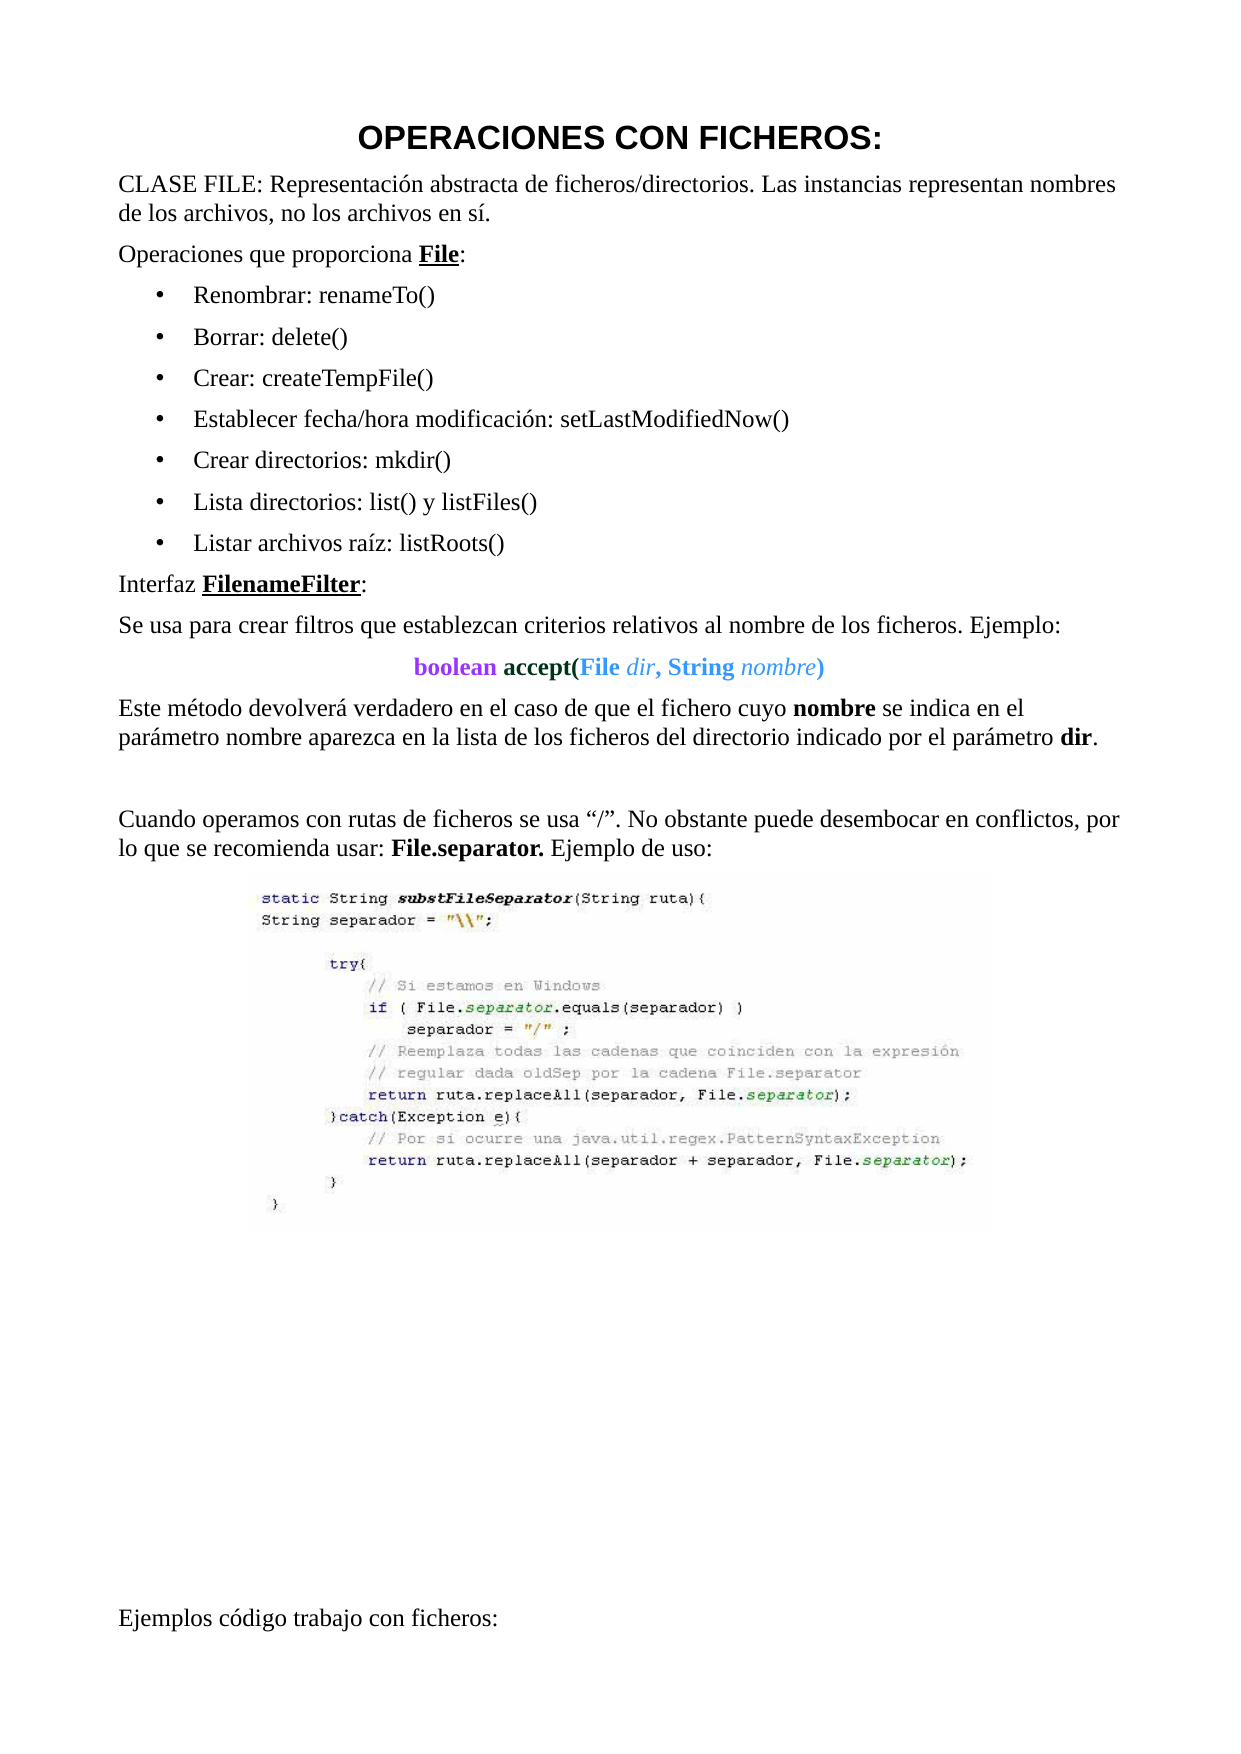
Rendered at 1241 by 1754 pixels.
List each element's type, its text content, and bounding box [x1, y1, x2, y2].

text Ejemplos código trabajo con ficheros: [118, 1603, 1122, 1632]
text CLASE FILE: Representación abstracta de ficheros/directorios. Las instancias representan nombres de los archivos, no los archivos en sí. [118, 169, 1122, 227]
list Lista directorios: list() y listFiles() [156, 487, 1122, 516]
list Crear: createTempFile() [156, 363, 1122, 392]
list Establecer fecha/hora modificación: setLastModifiedNow() [156, 404, 1122, 433]
text Interfaz FilenameFilter: [118, 569, 1122, 598]
subtitle OPERACIONES CON FICHEROS: [118, 118, 1122, 157]
list Crear directorios: mkdir() [156, 446, 1122, 474]
picture [247, 874, 993, 1233]
list Renombrar: renameTo() [156, 281, 1122, 309]
list Listar archivos raíz: listRoots() [156, 528, 1122, 557]
text Operaciones que proporciona File: [118, 239, 1122, 268]
text boolean accept(File dir, String nombre) [118, 652, 1122, 681]
list Borrar: delete() [156, 322, 1122, 351]
text Se usa para crear filtros que establezcan criterios relativos al nombre de los ficheros. Ejemplo: [118, 611, 1122, 639]
text Cuando operamos con rutas de ficheros se usa “/”. No obstante puede desembocar en conflictos, por lo que se recomienda usar: File.separator. Ejemplo de uso: [118, 804, 1122, 862]
text Este método devolverá verdadero en el caso de que el fichero cuyo nombre se indica en el parámetro nombre aparezca en la lista de los ficheros del directorio indicado por el parámetro dir. [118, 693, 1122, 751]
